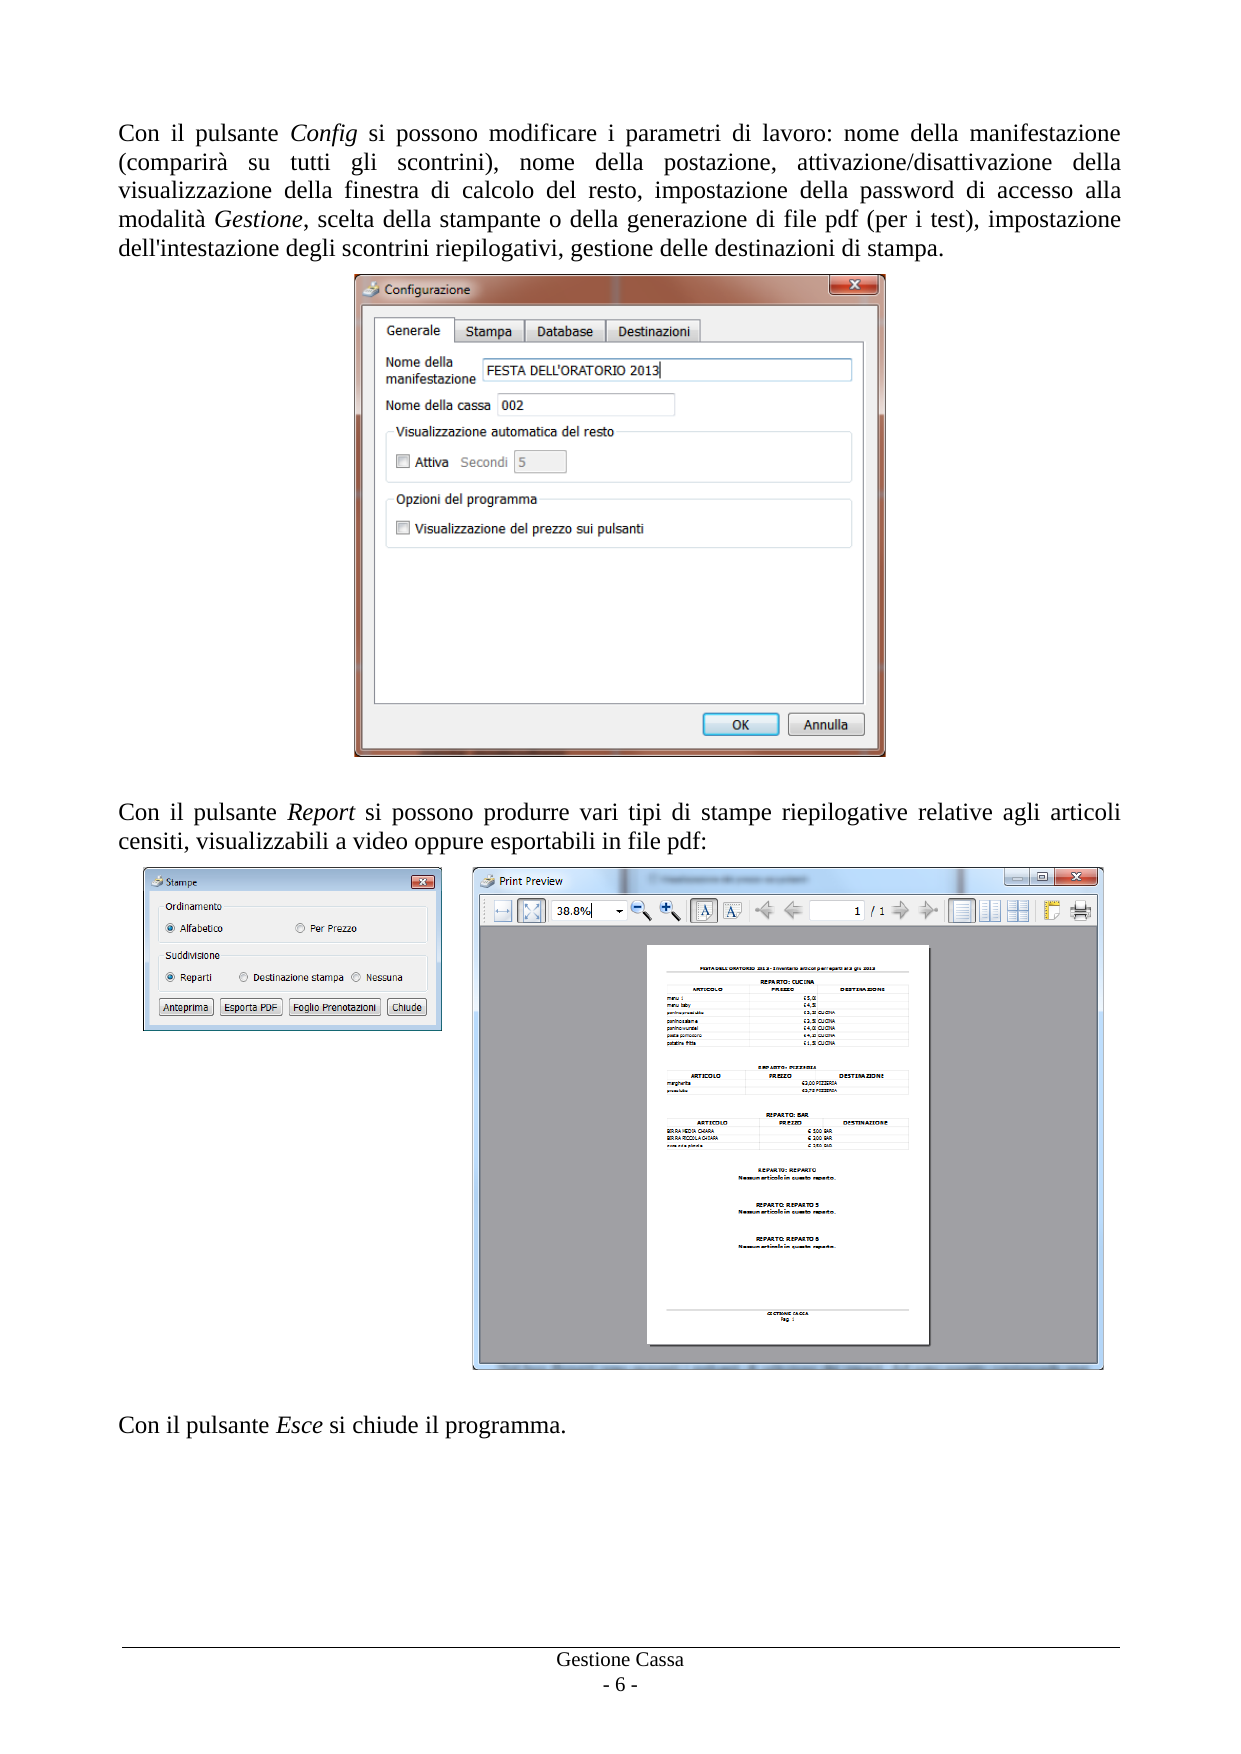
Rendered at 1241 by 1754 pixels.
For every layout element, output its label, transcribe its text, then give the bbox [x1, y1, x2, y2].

picture [354, 274, 886, 757]
text Con il pulsante Report si possono produrre vari tipi di stampe riepilogative relative agli articoli censiti, visualizzabili a video oppure esportabili in file pdf: [118, 797, 1122, 855]
text Con il pulsante Config si possono modificare i parametri di lavoro: nome della manifestazione (comparirà su tutti gli scontrini), nome della postazione, attivazione/disattivazione della visualizzazione della finestra di calcolo del resto, impostazione della password di accesso alla modalità Gestione, scelta della stampante o della generazione di file pdf (per i test), impostazione dell'intestazione degli scontrini riepilogativi, gestione delle destinazioni di stampa. [118, 118, 1122, 262]
picture [143, 867, 442, 1031]
picture [472, 867, 1104, 1370]
text Con il pulsante Esce si chiude il programma. [118, 1411, 1122, 1439]
